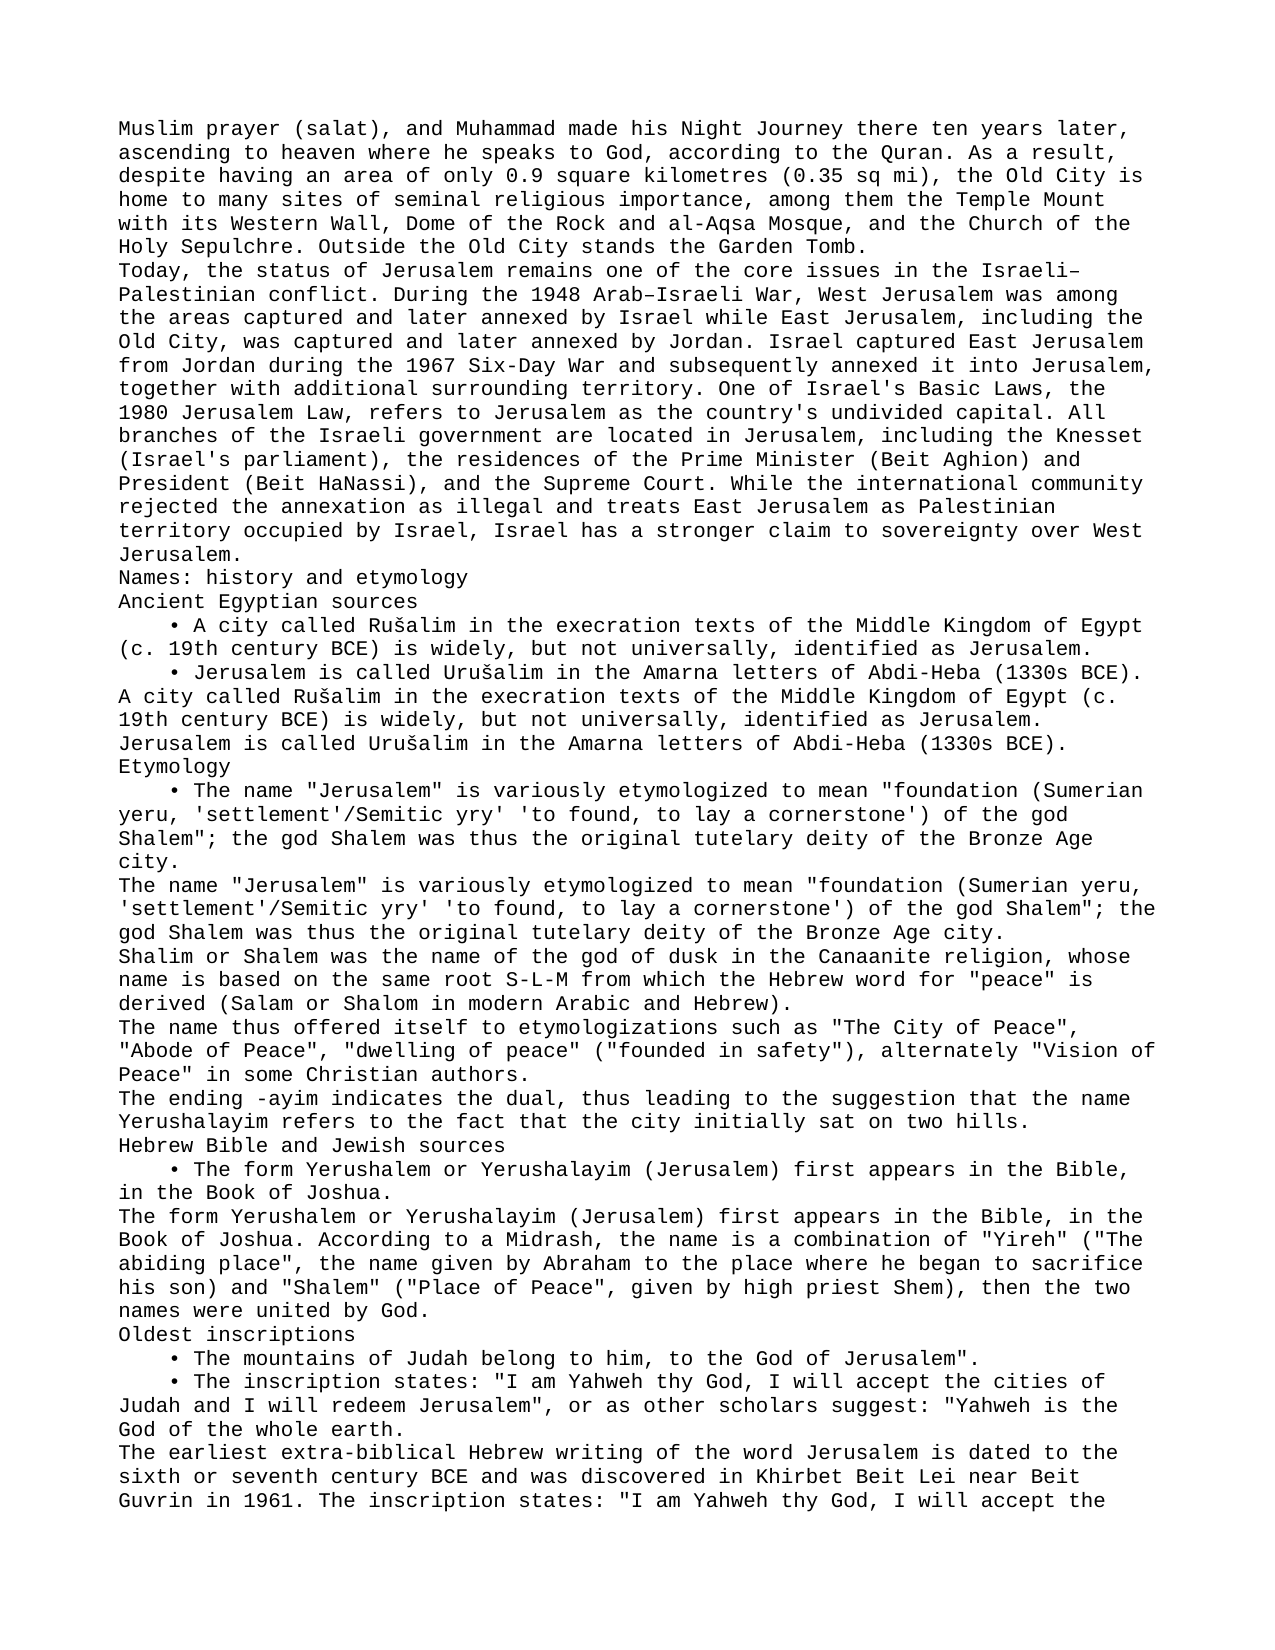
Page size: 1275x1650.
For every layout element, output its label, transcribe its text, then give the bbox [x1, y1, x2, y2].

text The name thus offered itself to etymologizations such as "The City of Peace", "Abode of Peace", "dwelling of peace" ("founded in safety"), alternately "Vision of Peace" in some Christian authors. [118, 1017, 1157, 1088]
text • A city called Rušalim in the execration texts of the Middle Kingdom of Egypt (c. 19th century BCE) is widely, but not universally, identified as Jerusalem. [118, 615, 1157, 662]
text • The name "Jerusalem" is variously etymologized to mean "foundation (Sumerian yeru, 'settlement'/Semitic yry' 'to found, to lay a cornerstone') of the god Shalem"; the god Shalem was thus the original tutelary deity of the Bronze Age city. [118, 780, 1157, 875]
text Etymology [118, 757, 1157, 780]
text Oldest inscriptions [118, 1324, 1157, 1348]
text A city called Rušalim in the execration texts of the Middle Kingdom of Egypt (c. 19th century BCE) is widely, but not universally, identified as Jerusalem. Jerusalem is called Urušalim in the Amarna letters of Abdi-Heba (1330s BCE). [118, 686, 1157, 757]
text Shalim or Shalem was the name of the god of dusk in the Canaanite religion, whose name is based on the same root S-L-M from which the Hebrew word for "peace" is derived (Salam or Shalom in modern Arabic and Hebrew). [118, 946, 1157, 1017]
text • The form Yerushalem or Yerushalayim (Jerusalem) first appears in the Bible, in the Book of Joshua. [118, 1158, 1157, 1206]
text According to the Bible, King David conquered the city from the Jebusites and established it as the capital of the united kingdom of Israel, and his son, King Solomon, commissioned the building of the First Temple. Modern scholars argue that Jews branched out of the Canaanite peoples and culture through the development of a distinct monolatrous — and later monotheistic — religion centered on El/Yahweh, one of the Ancient Canaanite deities. These foundational events, straddling the dawn of the 1st millennium BCE, assumed central symbolic importance for the Jewish people. The sobriquet of holy city (עיר הקודש, transliterated 'ir haqodesh) was probably attached to Jerusalem in post-exilic times. The holiness of Jerusalem in Christianity, conserved in the Septuagint which Christians adopted as their own authority, was reinforced by the New Testament account of Jesus's crucifixion there. In Sunni Islam, Jerusalem is the third-holiest city, after Mecca and Medina. In Islamic tradition, in 610 CE it became the first qibla, the focal point for Muslim prayer (salat), and Muhammad made his Night Journey there ten years later, ascending to heaven where he speaks to God, according to the Quran. As a result, despite having an area of only 0.9 square kilometres (0.35 sq mi), the Old City is home to many sites of seminal religious importance, among them the Temple Mount with its Western Wall, Dome of the Rock and al-Aqsa Mosque, and the Church of the Holy Sepulchre. Outside the Old City stands the Garden Tomb. [118, 118, 1157, 260]
text Names: history and etymology [118, 567, 1157, 591]
text • Jerusalem is called Urušalim in the Amarna letters of Abdi-Heba (1330s BCE). [118, 662, 1157, 686]
text Hebrew Bible and Jewish sources [118, 1135, 1157, 1158]
text • The mountains of Judah belong to him, to the God of Jerusalem". [118, 1348, 1157, 1371]
text The ending -ayim indicates the dual, thus leading to the suggestion that the name Yerushalayim refers to the fact that the city initially sat on two hills. [118, 1088, 1157, 1135]
text The earliest extra-biblical Hebrew writing of the word Jerusalem is dated to the sixth or seventh century BCE and was discovered in Khirbet Beit Lei near Beit Guvrin in 1961. The inscription states: "I am Yahweh thy God, I will accept the [118, 1442, 1157, 1513]
text The form Yerushalem or Yerushalayim (Jerusalem) first appears in the Bible, in the Book of Joshua. According to a Midrash, the name is a combination of "Yireh" ("The abiding place", the name given by Abraham to the place where he began to sacrifice his son) and "Shalem" ("Place of Peace", given by high priest Shem), then the two names were united by God. [118, 1206, 1157, 1324]
text The name "Jerusalem" is variously etymologized to mean "foundation (Sumerian yeru, 'settlement'/Semitic yry' 'to found, to lay a cornerstone') of the god Shalem"; the god Shalem was thus the original tutelary deity of the Bronze Age city. [118, 875, 1157, 946]
text Ancient Egyptian sources [118, 591, 1157, 615]
text Today, the status of Jerusalem remains one of the core issues in the Israeli–Palestinian conflict. During the 1948 Arab–Israeli War, West Jerusalem was among the areas captured and later annexed by Israel while East Jerusalem, including the Old City, was captured and later annexed by Jordan. Israel captured East Jerusalem from Jordan during the 1967 Six-Day War and subsequently annexed it into Jerusalem, together with additional surrounding territory. One of Israel's Basic Laws, the 1980 Jerusalem Law, refers to Jerusalem as the country's undivided capital. All branches of the Israeli government are located in Jerusalem, including the Knesset (Israel's parliament), the residences of the Prime Minister (Beit Aghion) and President (Beit HaNassi), and the Supreme Court. While the international community rejected the annexation as illegal and treats East Jerusalem as Palestinian territory occupied by Israel, Israel has a stronger claim to sovereignty over West Jerusalem. [118, 260, 1157, 567]
text • The inscription states: "I am Yahweh thy God, I will accept the cities of Judah and I will redeem Jerusalem", or as other scholars suggest: "Yahweh is the God of the whole earth. [118, 1371, 1157, 1442]
